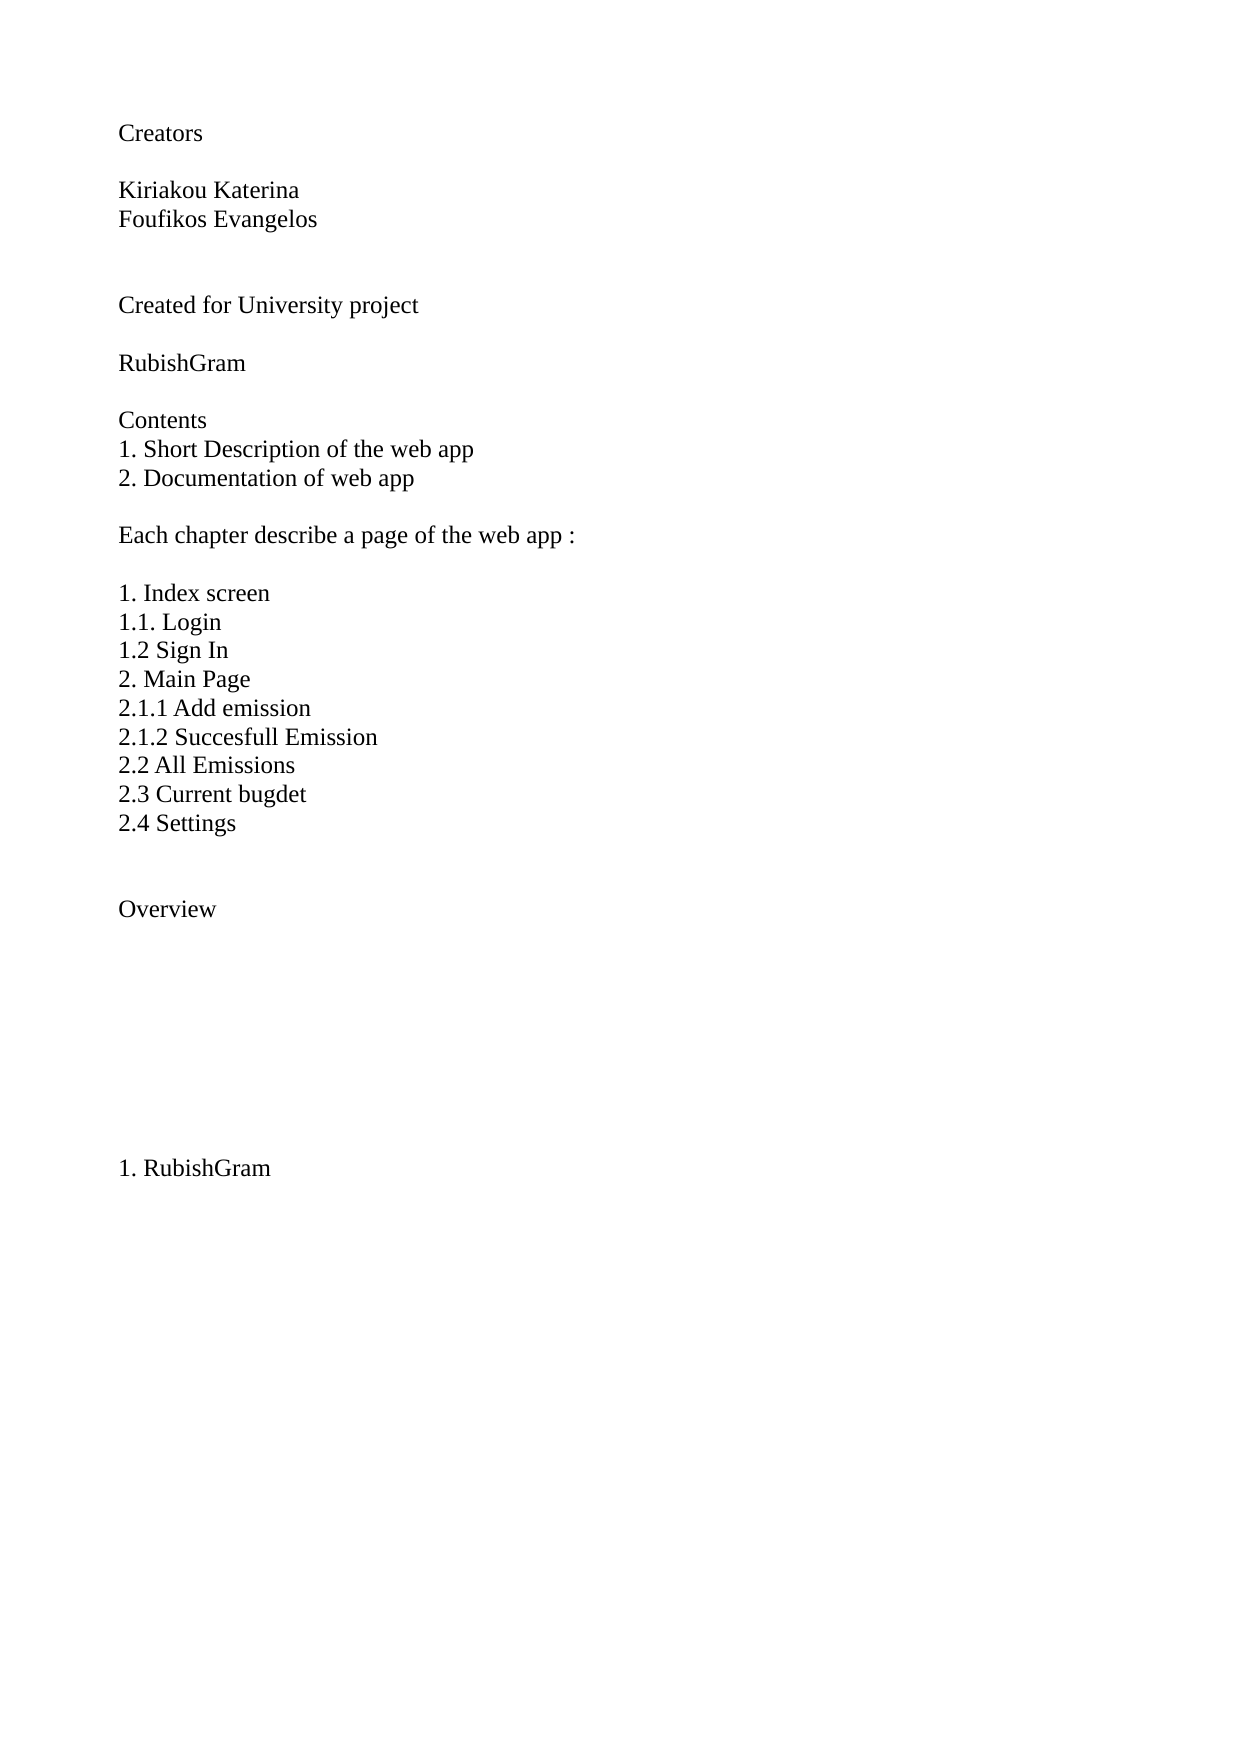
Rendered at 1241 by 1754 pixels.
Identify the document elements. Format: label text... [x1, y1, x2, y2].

text Creators [118, 118, 1122, 147]
text 2.1.1 Add emission [118, 693, 1122, 722]
text RubishGram [118, 348, 1122, 377]
text 2.4 Settings [118, 808, 1122, 837]
text Kiriakou Katerina [118, 176, 1122, 204]
text 2.3 Current bugdet [118, 779, 1122, 808]
text Overview [118, 894, 1122, 923]
text 2.2 All Emissions [118, 751, 1122, 779]
text 1. Short Description of the web app [118, 434, 1122, 463]
text 2.1.2 Succesfull Emission [118, 722, 1122, 751]
text Foufikos Evangelos [118, 204, 1122, 233]
text Contents [118, 406, 1122, 434]
text Each chapter describe a page of the web app : [118, 521, 1122, 549]
text Created for University project [118, 291, 1122, 319]
text 2. Main Page [118, 664, 1122, 693]
text 1. Index screen [118, 578, 1122, 607]
text 2. Documentation of web app [118, 463, 1122, 492]
text 1.2 Sign In [118, 636, 1122, 664]
text 1. RubishGram [118, 1153, 1122, 1182]
text 1.1. Login [118, 607, 1122, 636]
